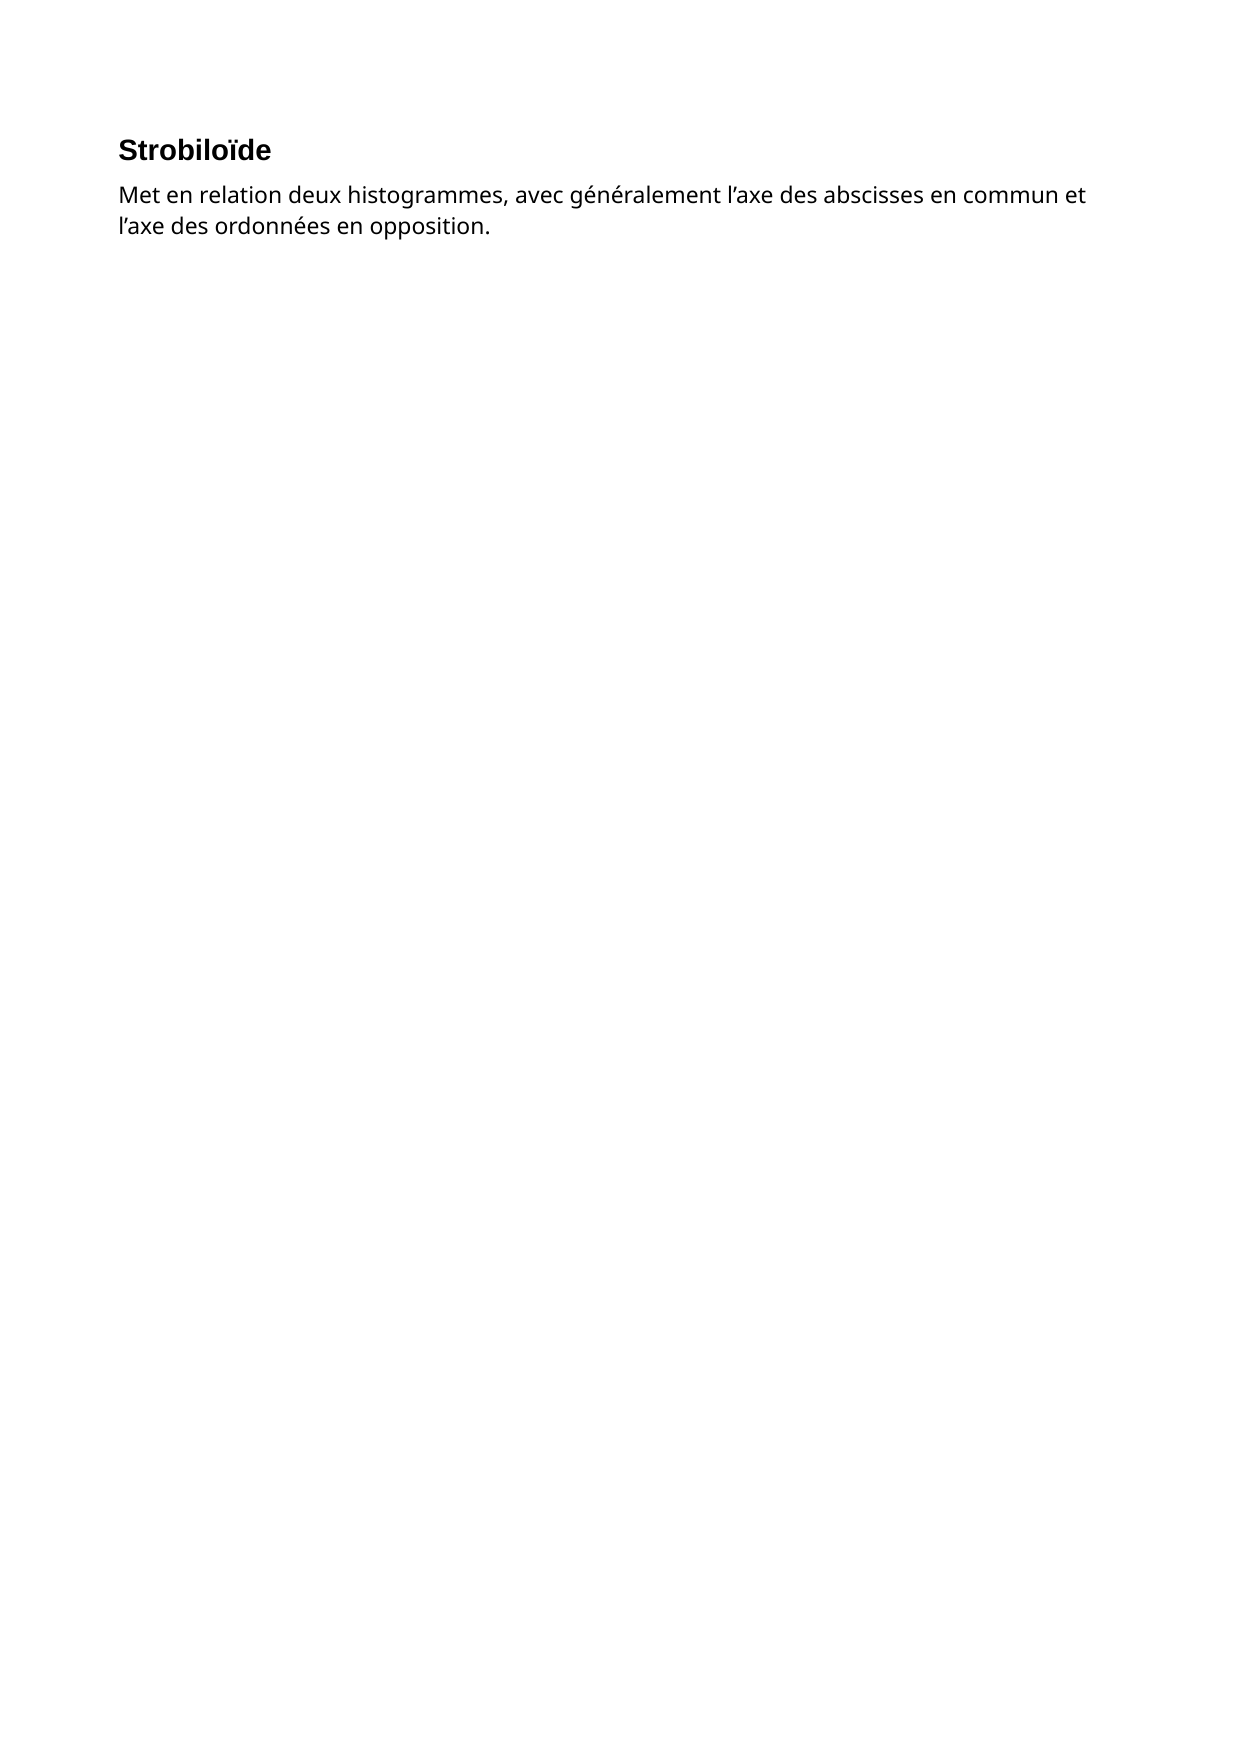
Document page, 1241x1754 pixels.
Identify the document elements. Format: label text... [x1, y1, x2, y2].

text Met en relation deux histogrammes, avec généralement l’axe des abscisses en commun et l’axe des ordonnées en opposition. [118, 179, 1122, 241]
subtitle Strobiloïde [118, 133, 1122, 166]
